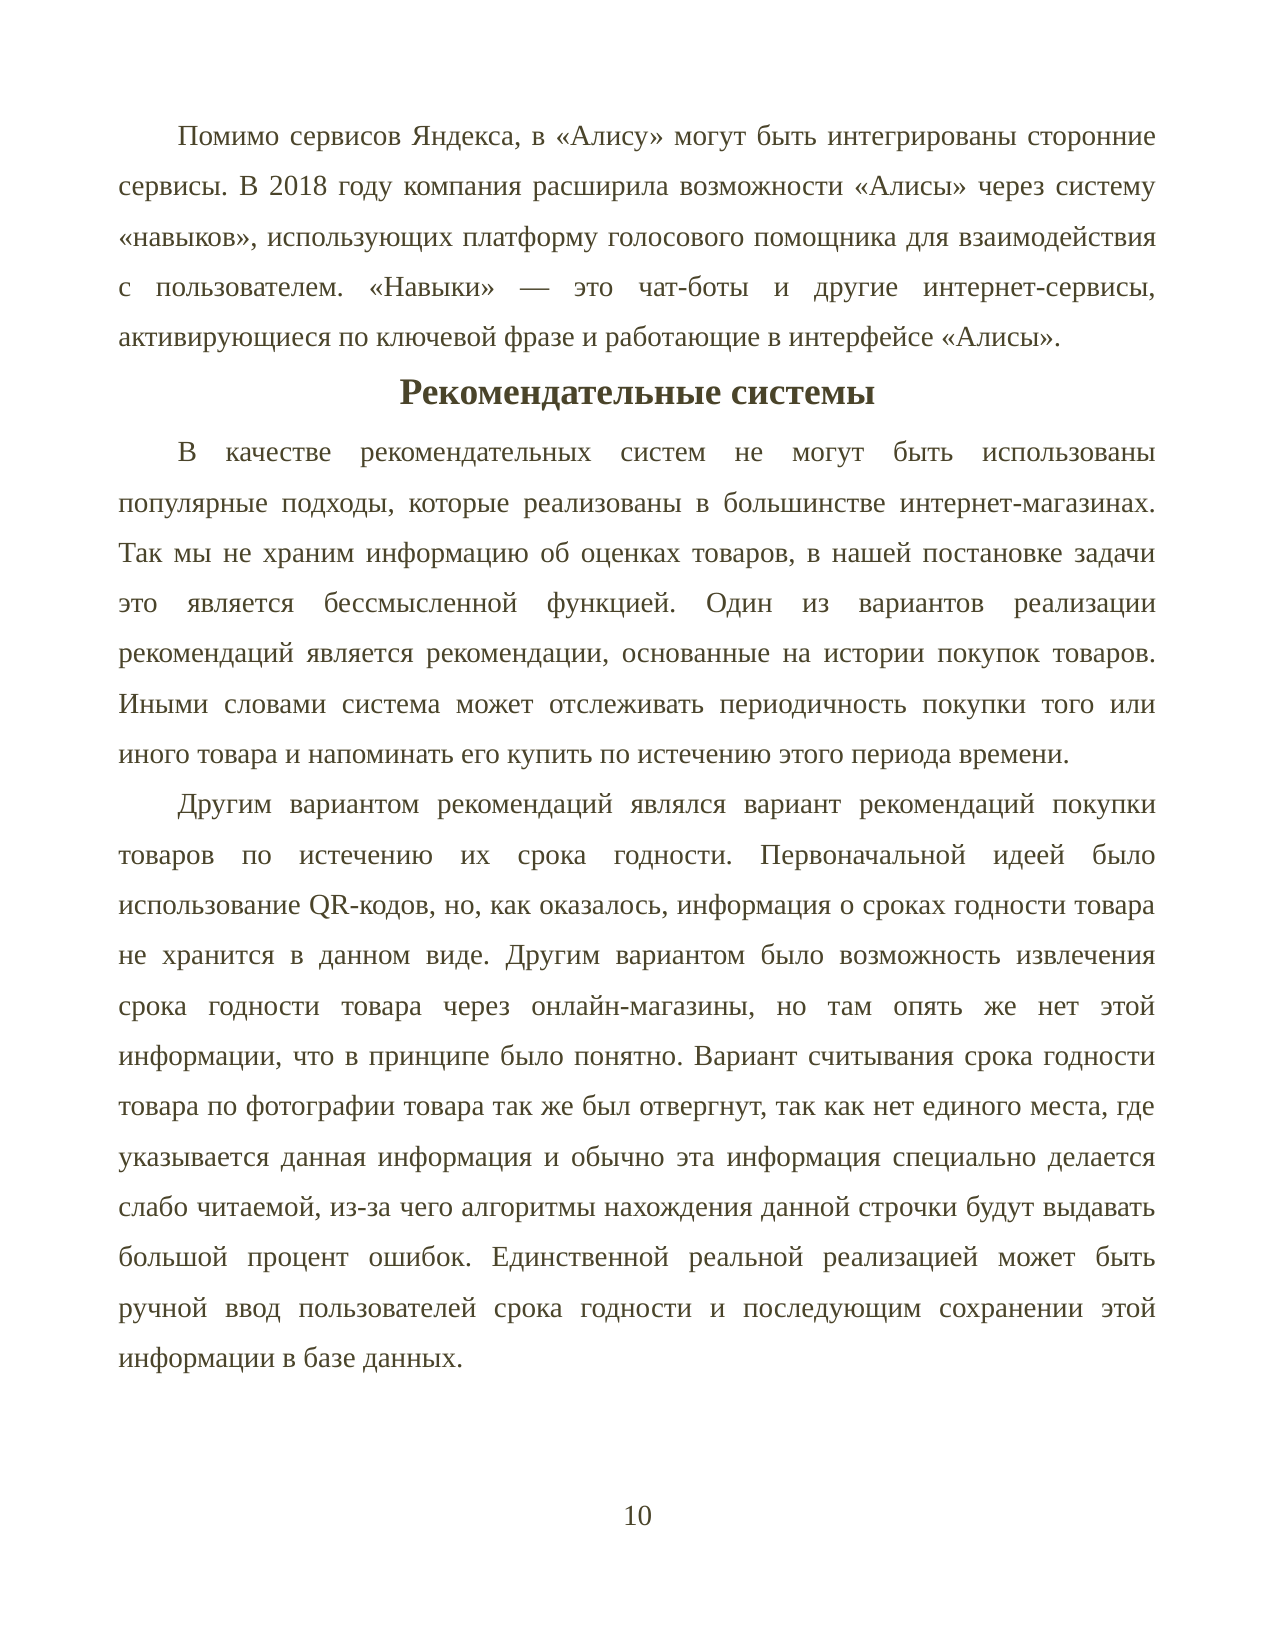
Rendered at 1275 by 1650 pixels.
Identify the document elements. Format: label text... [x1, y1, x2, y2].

text Другим вариантом рекомендаций являлся вариант рекомендаций покупки товаров по истечению их срока годности. Первоначальной идеей было использование QR-кодов, но, как оказалось, информация о сроках годности товара не хранится в данном виде. Другим вариантом было возможность извлечения срока годности товара через онлайн-магазины, но там опять же нет этой информации, что в принципе было понятно. Вариант считывания срока годности товара по фотографии товара так же был отвергнут, так как нет единого места, где указывается данная информация и обычно эта информация специально делается слабо читаемой, из-за чего алгоритмы нахождения данной строчки будут выдавать большой процент ошибок. Единственной реальной реализацией может быть ручной ввод пользователей срока годности и последующим сохранении этой информации в базе данных. [118, 787, 1157, 1373]
text Помимо сервисов Яндекса, в «Алису» могут быть интегрированы сторонние сервисы. В 2018 году компания расширила возможности «Алисы» через систему «навыков», использующих платформу голосового помощника для взаимодействия с пользователем. «Навыки» — это чат-боты и другие интернет-сервисы, активирующиеся по ключевой фразе и работающие в интерфейсе «Алисы». [118, 118, 1157, 353]
subtitle Рекомендательные системы [118, 370, 1157, 413]
text В качестве рекомендательных систем не могут быть использованы популярные подходы, которые реализованы в большинстве интернет-магазинах. Так мы не храним информацию об оценках товаров, в нашей постановке задачи это является бессмысленной функцией. Один из вариантов реализации рекомендаций является рекомендации, основанные на истории покупок товаров. Иными словами система может отслеживать периодичность покупки того или иного товара и напоминать его купить по истечению этого периода времени. [118, 434, 1157, 770]
